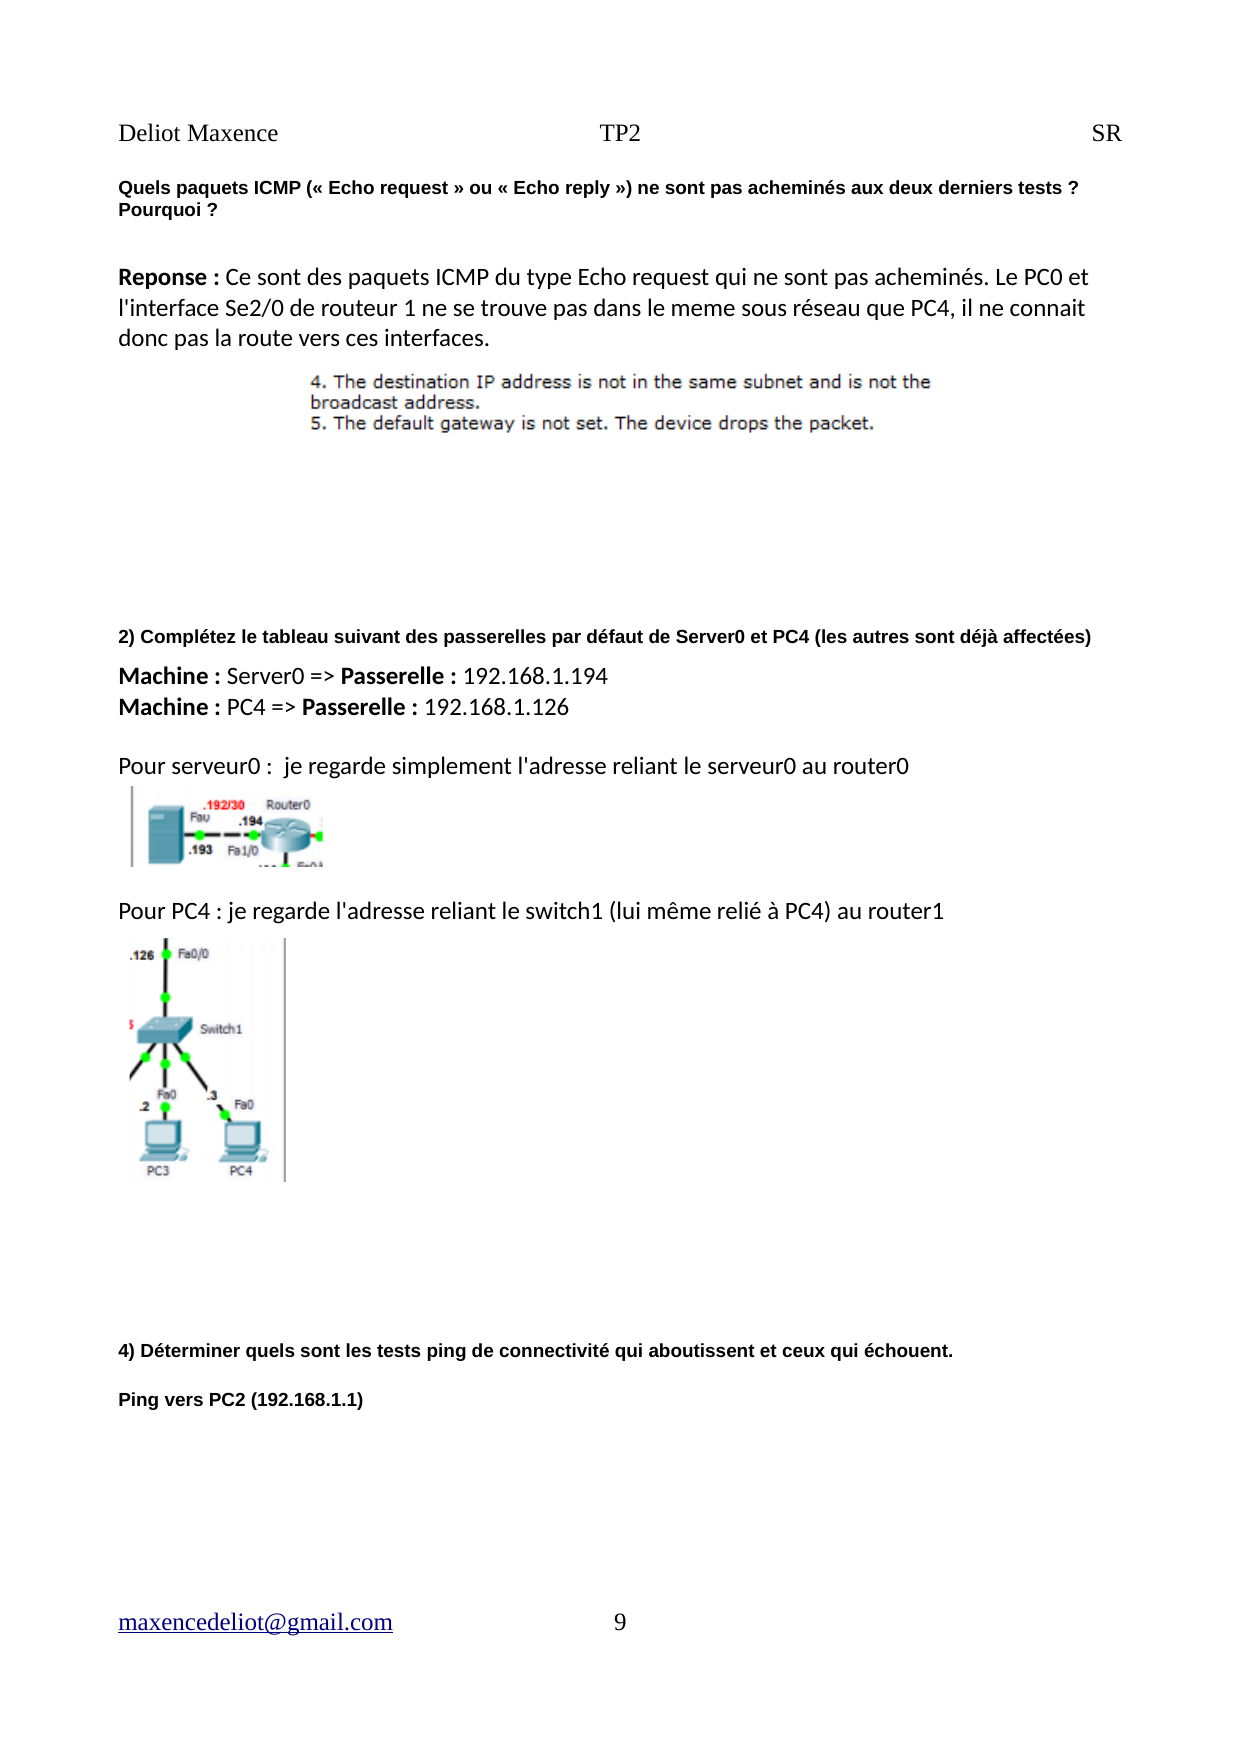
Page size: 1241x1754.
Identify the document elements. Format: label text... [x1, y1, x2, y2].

text Pour serveur0 : je regarde simplement l'adresse reliant le serveur0 au router0 [118, 750, 1122, 781]
subtitle 2) Complétez le tableau suivant des passerelles par défaut de Server0 et PC4 (les autres sont déjà affectées) [118, 626, 1122, 648]
subtitle 4) Déterminer quels sont les tests ping de connectivité qui aboutissent et ceux qui échouent. [118, 1339, 1122, 1361]
text Reponse : Ce sont des paquets ICMP du type Echo request qui ne sont pas acheminés. Le PC0 et l'interface Se2/0 de routeur 1 ne se trouve pas dans le meme sous réseau que PC4, il ne connait donc pas la route vers ces interfaces. [118, 261, 1122, 353]
text Machine : Server0 => Passerelle : 192.168.1.194 [118, 660, 1122, 691]
subtitle Quels paquets ICMP (« Echo request » ou « Echo reply ») ne sont pas acheminés aux deux derniers tests ? Pourquoi ? [118, 176, 1122, 220]
picture [287, 371, 953, 444]
text Machine : PC4 => Passerelle : 192.168.1.126 [118, 691, 1122, 721]
picture [130, 786, 323, 867]
picture [129, 938, 286, 1182]
subtitle Ping vers PC2 (192.168.1.1) [118, 1388, 1122, 1410]
text Pour PC4 : je regarde l'adresse reliant le switch1 (lui même relié à PC4) au router1 [118, 895, 1122, 926]
